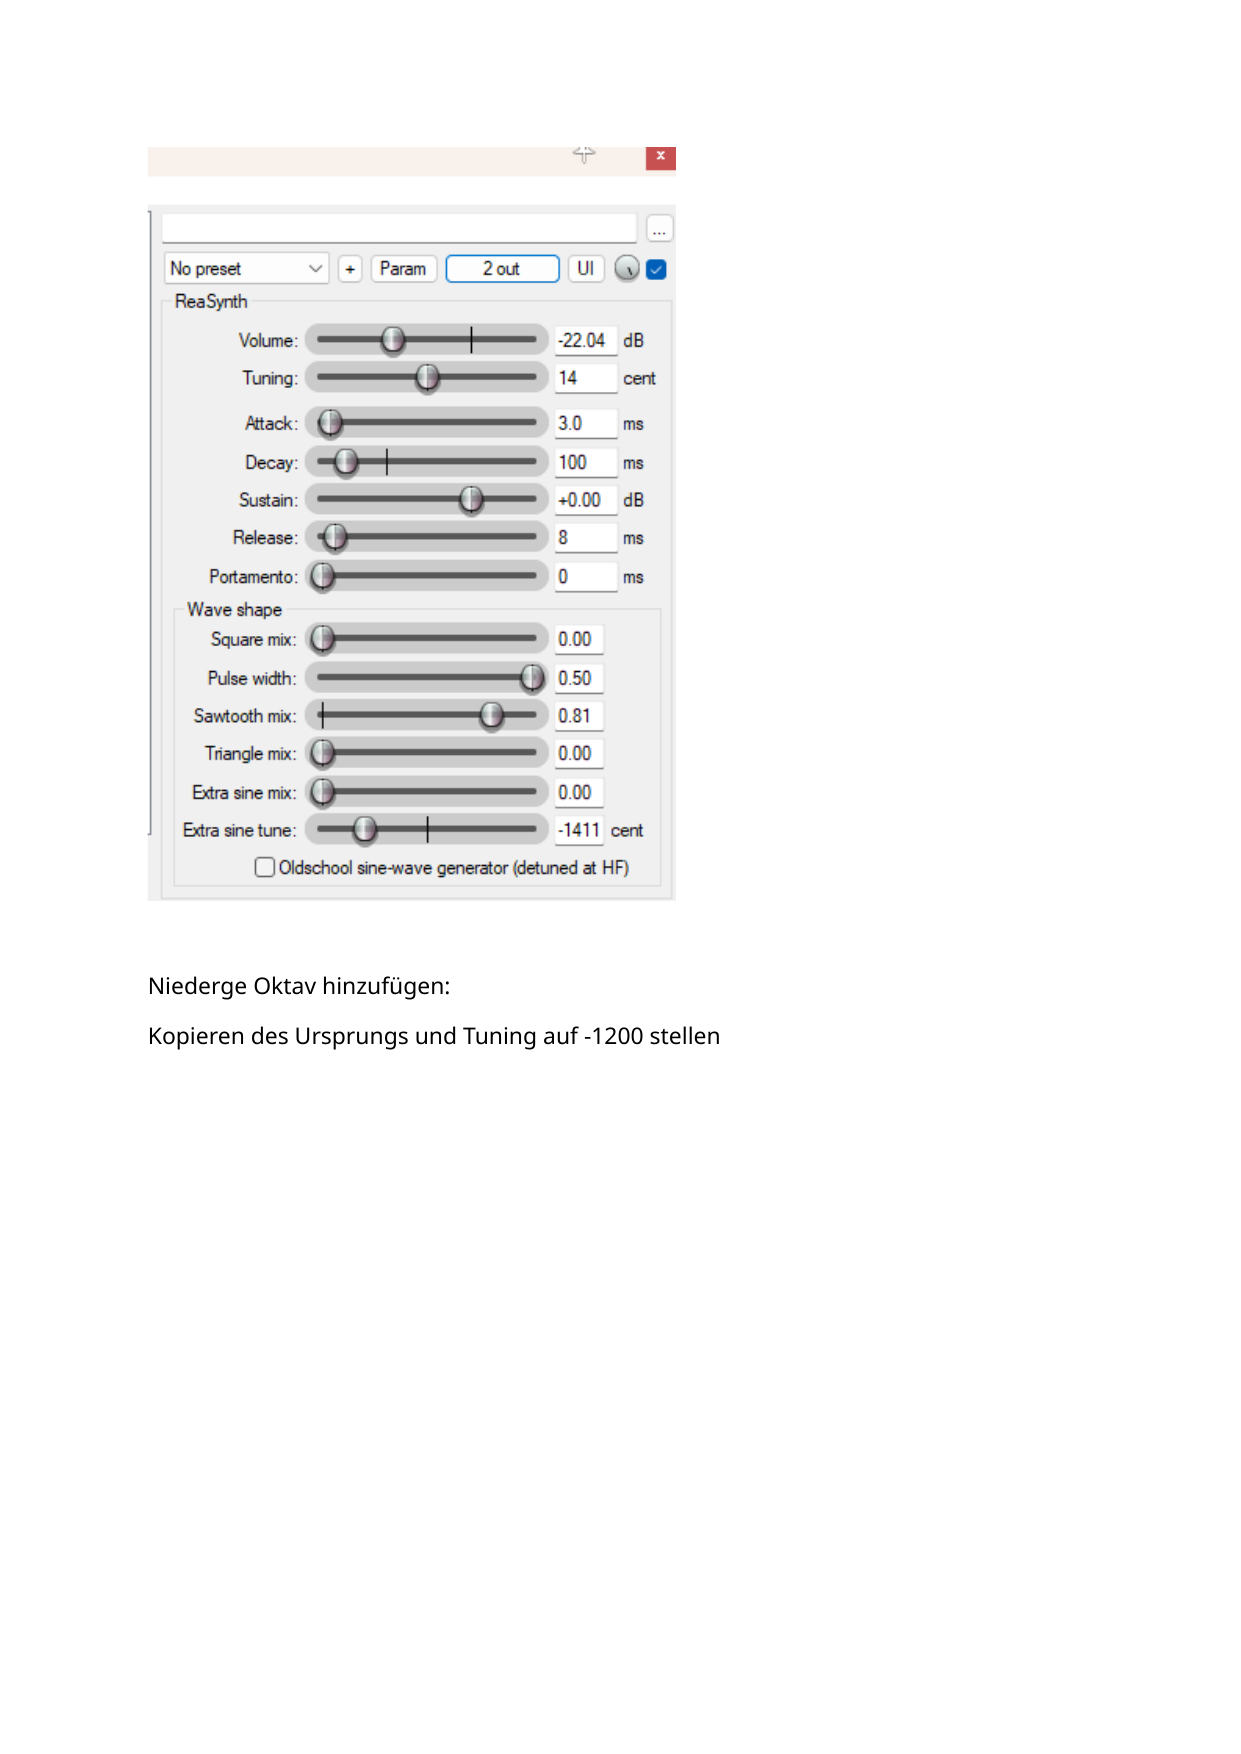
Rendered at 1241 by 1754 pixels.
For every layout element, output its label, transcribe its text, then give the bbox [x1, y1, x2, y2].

text Niederge Oktav hinzufügen: [148, 970, 1093, 1001]
text Kopieren des Ursprungs und Tuning auf -1200 stellen [148, 1020, 1093, 1051]
